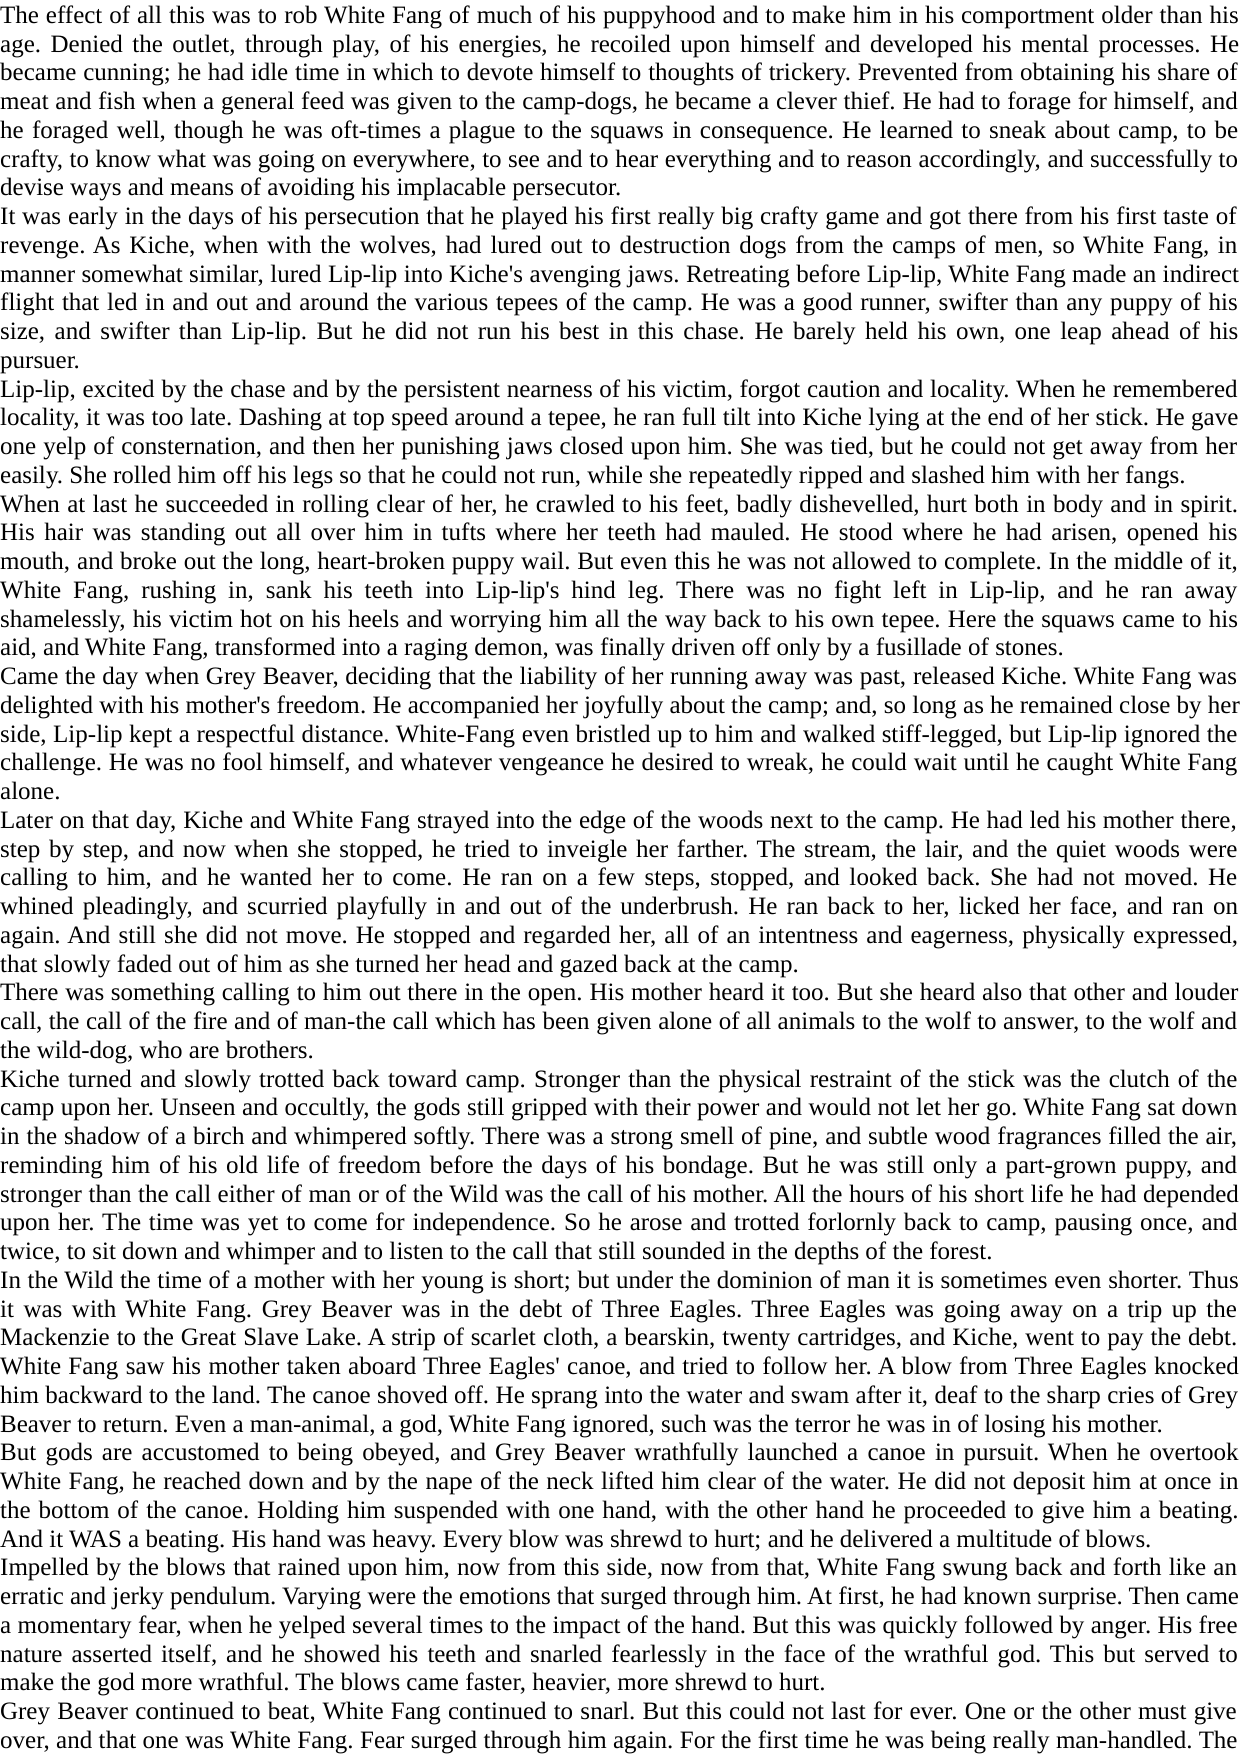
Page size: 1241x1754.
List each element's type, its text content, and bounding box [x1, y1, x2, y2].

text Kiche turned and slowly trotted back toward camp. Stronger than the physical restraint of the stick was the clutch of the camp upon her. Unseen and occultly, the gods still gripped with their power and would not let her go. White Fang sat down in the shadow of a birch and whimpered softly. There was a strong smell of pine, and subtle wood fragrances filled the air, reminding him of his old life of freedom before the days of his bondage. But he was still only a part-grown puppy, and stronger than the call either of man or of the Wild was the call of his mother. All the hours of his short life he had depended upon her. The time was yet to come for independence. So he arose and trotted forlornly back to camp, pausing once, and twice, to sit down and whimper and to listen to the call that still sounded in the depths of the forest. [0, 1064, 1240, 1265]
text Later on that day, Kiche and White Fang strayed into the edge of the woods next to the camp. He had led his mother there, step by step, and now when she stopped, he tried to inveigle her farther. The stream, the lair, and the quiet woods were calling to him, and he wanted her to come. He ran on a few steps, stopped, and looked back. She had not moved. He whined pleadingly, and scurried playfully in and out of the underbrush. He ran back to her, licked her face, and ran on again. And still she did not move. He stopped and regarded her, all of an intentness and eagerness, physically expressed, that slowly faded out of him as she turned her head and gazed back at the camp. [0, 805, 1240, 977]
text There was something calling to him out there in the open. His mother heard it too. But she heard also that other and louder call, the call of the fire and of man-the call which has been given alone of all animals to the wolf to answer, to the wolf and the wild-dog, who are brothers. [0, 977, 1240, 1064]
text Impelled by the blows that rained upon him, now from this side, now from that, White Fang swung back and forth like an erratic and jerky pendulum. Varying were the emotions that surged through him. At first, he had known surprise. Then came a momentary fear, when he yelped several times to the impact of the hand. But this was quickly followed by anger. His free nature asserted itself, and he showed his teeth and snarled fearlessly in the face of the wrathful god. This but served to make the god more wrathful. The blows came faster, heavier, more shrewd to hurt. [0, 1552, 1240, 1696]
text When at last he succeeded in rolling clear of her, he crawled to his feet, badly dishevelled, hurt both in body and in spirit. His hair was standing out all over him in tufts where her teeth had mauled. He stood where he had arisen, opened his mouth, and broke out the long, heart-broken puppy wail. But even this he was not allowed to complete. In the middle of it, White Fang, rushing in, sank his teeth into Lip-lip's hind leg. There was no fight left in Lip-lip, and he ran away shamelessly, his victim hot on his heels and worrying him all the way back to his own tepee. Here the squaws came to his aid, and White Fang, transformed into a raging demon, was finally driven off only by a fusillade of stones. [0, 489, 1240, 661]
text Came the day when Grey Beaver, deciding that the liability of her running away was past, released Kiche. White Fang was delighted with his mother's freedom. He accompanied her joyfully about the camp; and, so long as he remained close by her side, Lip-lip kept a respectful distance. White-Fang even bristled up to him and walked stiff-legged, but Lip-lip ignored the challenge. He was no fool himself, and whatever vengeance he desired to wreak, he could wait until he caught White Fang alone. [0, 661, 1240, 805]
text It was early in the days of his persecution that he played his first really big crafty game and got there from his first taste of revenge. As Kiche, when with the wolves, had lured out to destruction dogs from the camps of men, so White Fang, in manner somewhat similar, lured Lip-lip into Kiche's avenging jaws. Retreating before Lip-lip, White Fang made an indirect flight that led in and out and around the various tepees of the camp. He was a good runner, swifter than any puppy of his size, and swifter than Lip-lip. But he did not run his best in this chase. He barely held his own, one leap ahead of his pursuer. [0, 201, 1240, 374]
text The effect of all this was to rob White Fang of much of his puppyhood and to make him in his comportment older than his age. Denied the outlet, through play, of his energies, he recoiled upon himself and developed his mental processes. He became cunning; he had idle time in which to devote himself to thoughts of trickery. Prevented from obtaining his share of meat and fish when a general feed was given to the camp-dogs, he became a clever thief. He had to forage for himself, and he foraged well, though he was oft-times a plague to the squaws in consequence. He learned to sneak about camp, to be crafty, to know what was going on everywhere, to see and to hear everything and to reason accordingly, and successfully to devise ways and means of avoiding his implacable persecutor. [0, 0, 1240, 201]
text Grey Beaver continued to beat, White Fang continued to snarl. But this could not last for ever. One or the other must give over, and that one was White Fang. Fear surged through him again. For the first time he was being really man-handled. The [0, 1696, 1240, 1754]
text In the Wild the time of a mother with her young is short; but under the dominion of man it is sometimes even shorter. Thus it was with White Fang. Grey Beaver was in the debt of Three Eagles. Three Eagles was going away on a trip up the Mackenzie to the Great Slave Lake. A strip of scarlet cloth, a bearskin, twenty cartridges, and Kiche, went to pay the debt. White Fang saw his mother taken aboard Three Eagles' canoe, and tried to follow her. A blow from Three Eagles knocked him backward to the land. The canoe shoved off. He sprang into the water and swam after it, deaf to the sharp cries of Grey Beaver to return. Even a man-animal, a god, White Fang ignored, such was the terror he was in of losing his mother. [0, 1265, 1240, 1437]
text But gods are accustomed to being obeyed, and Grey Beaver wrathfully launched a canoe in pursuit. When he overtook White Fang, he reached down and by the nape of the neck lifted him clear of the water. He did not deposit him at once in the bottom of the canoe. Holding him suspended with one hand, with the other hand he proceeded to give him a beating. And it WAS a beating. His hand was heavy. Every blow was shrewd to hurt; and he delivered a multitude of blows. [0, 1437, 1240, 1552]
text Lip-lip, excited by the chase and by the persistent nearness of his victim, forgot caution and locality. When he remembered locality, it was too late. Dashing at top speed around a tepee, he ran full tilt into Kiche lying at the end of her stick. He gave one yelp of consternation, and then her punishing jaws closed upon him. She was tied, but he could not get away from her easily. She rolled him off his legs so that he could not run, while she repeatedly ripped and slashed him with her fangs. [0, 374, 1240, 489]
